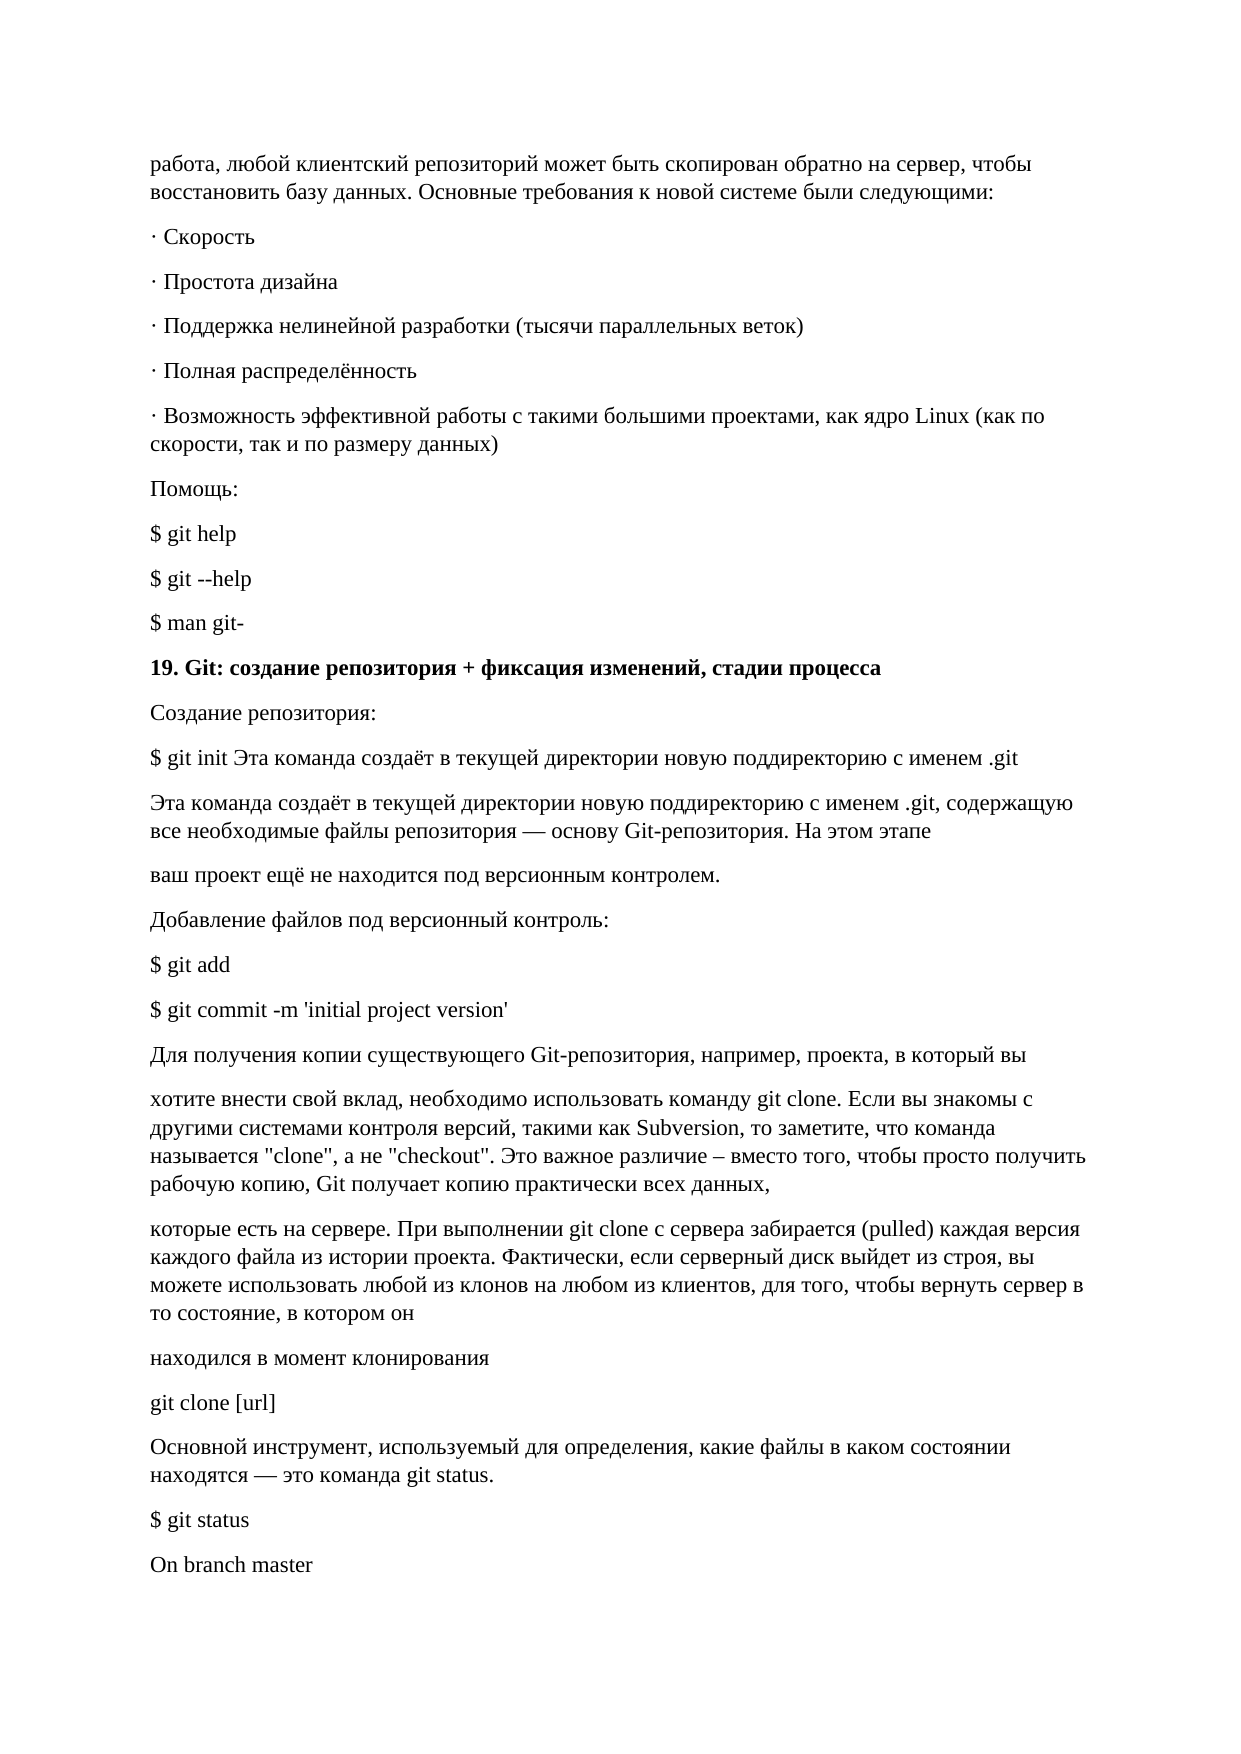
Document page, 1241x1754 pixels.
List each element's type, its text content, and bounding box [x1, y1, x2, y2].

text Создание репозитория: [150, 699, 1090, 725]
text $ git help [150, 520, 1090, 546]
text $ man git- [150, 609, 1090, 636]
text · Скорость [150, 223, 1090, 249]
text $ git --help [150, 564, 1090, 591]
text Для получения копии существующего Git-репозитория, например, проекта, в который вы [150, 1041, 1090, 1067]
text $ git commit -m 'initial project version' [150, 996, 1090, 1022]
text $ git add [150, 951, 1090, 977]
text 19. Git: создание репозитория + фиксация изменений, стадии процесса [150, 654, 1090, 681]
text работа, любой клиентский репозиторий может быть скопирован обратно на сервер, чтобы восстановить базу данных. Основные требования к новой системе были следующими: [150, 150, 1090, 204]
text Эта команда создаёт в текущей директории новую поддиректорию с именем .git, содержащую все необходимые файлы репозитория — основу Git-репозитория. На этом этапе [150, 788, 1090, 843]
text которые есть на сервере. При выполнении git clone с сервера забирается (pulled) каждая версия каждого файла из истории проекта. Фактически, если серверный диск выйдет из строя, вы можете использовать любой из клонов на любом из клиентов, для того, чтобы вернуть сервер в то состояние, в котором он [150, 1214, 1090, 1325]
text находился в момент клонирования [150, 1344, 1090, 1370]
text Помощь: [150, 475, 1090, 501]
text $ git status [150, 1506, 1090, 1533]
text $ git init Эта команда создаёт в текущей директории новую поддиректорию с именем .git [150, 744, 1090, 770]
text git clone [url] [150, 1388, 1090, 1415]
text · Простота дизайна [150, 268, 1090, 294]
text · Возможность эффективной работы с такими большими проектами, как ядро Linux (как по скорости, так и по размеру данных) [150, 402, 1090, 457]
text On branch master [150, 1551, 1090, 1577]
text хотите внести свой вклад, необходимо использовать команду git clone. Если вы знакомы с другими системами контроля версий, такими как Subversion, то заметите, что команда называется "clone", а не "checkout". Это важное различие – вместо того, чтобы просто получить рабочую копию, Git получает копию практически всех данных, [150, 1085, 1090, 1196]
text ваш проект ещё не находится под версионным контролем. [150, 861, 1090, 888]
text · Поддержка нелинейной разработки (тысячи параллельных веток) [150, 312, 1090, 339]
text · Полная распределённость [150, 357, 1090, 384]
text Основной инструмент, используемый для определения, какие файлы в каком состоянии находятся — это команда git status. [150, 1433, 1090, 1488]
text Добавление файлов под версионный контроль: [150, 906, 1090, 933]
